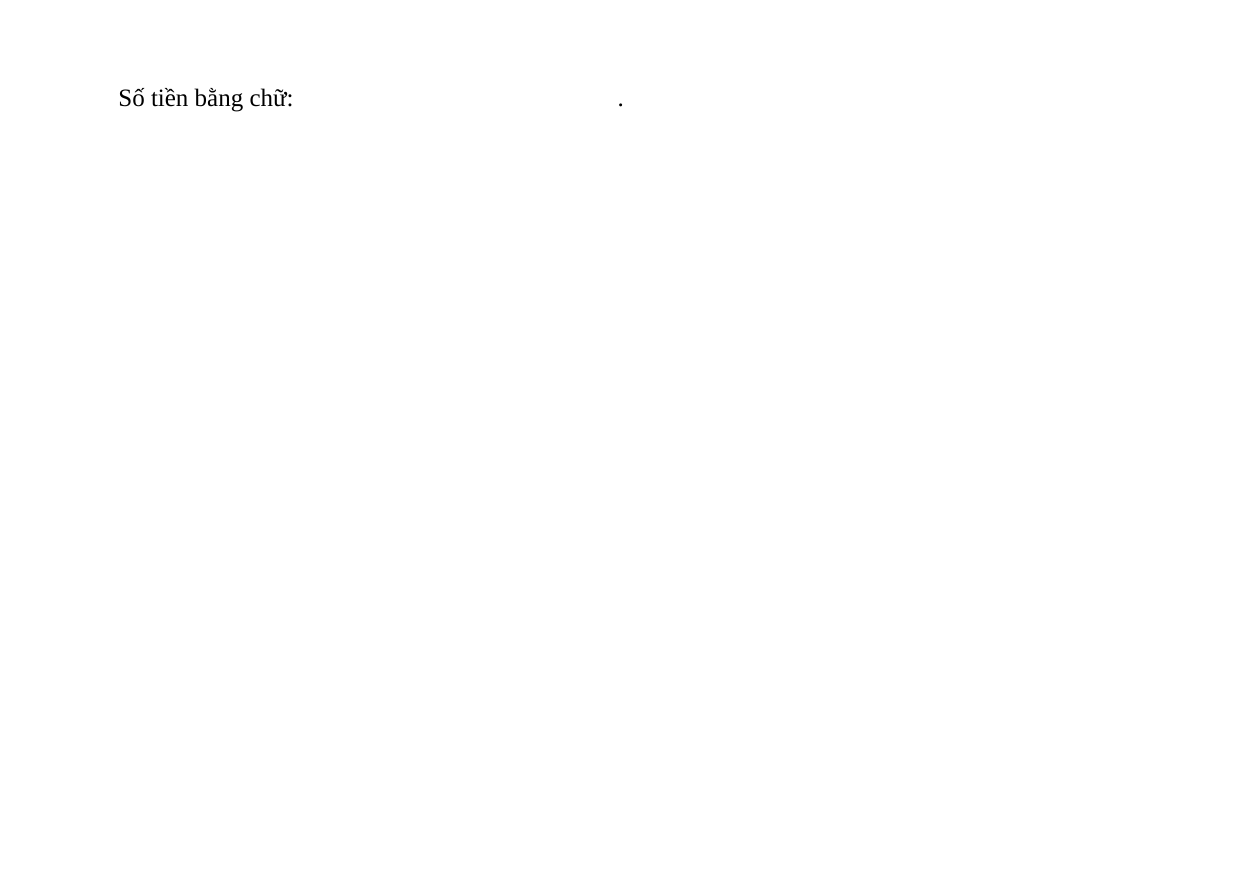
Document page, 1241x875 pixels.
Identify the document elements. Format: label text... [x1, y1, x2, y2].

text Số tiền bằng chữ: <convert(get_sotien())>. [118, 83, 1122, 112]
